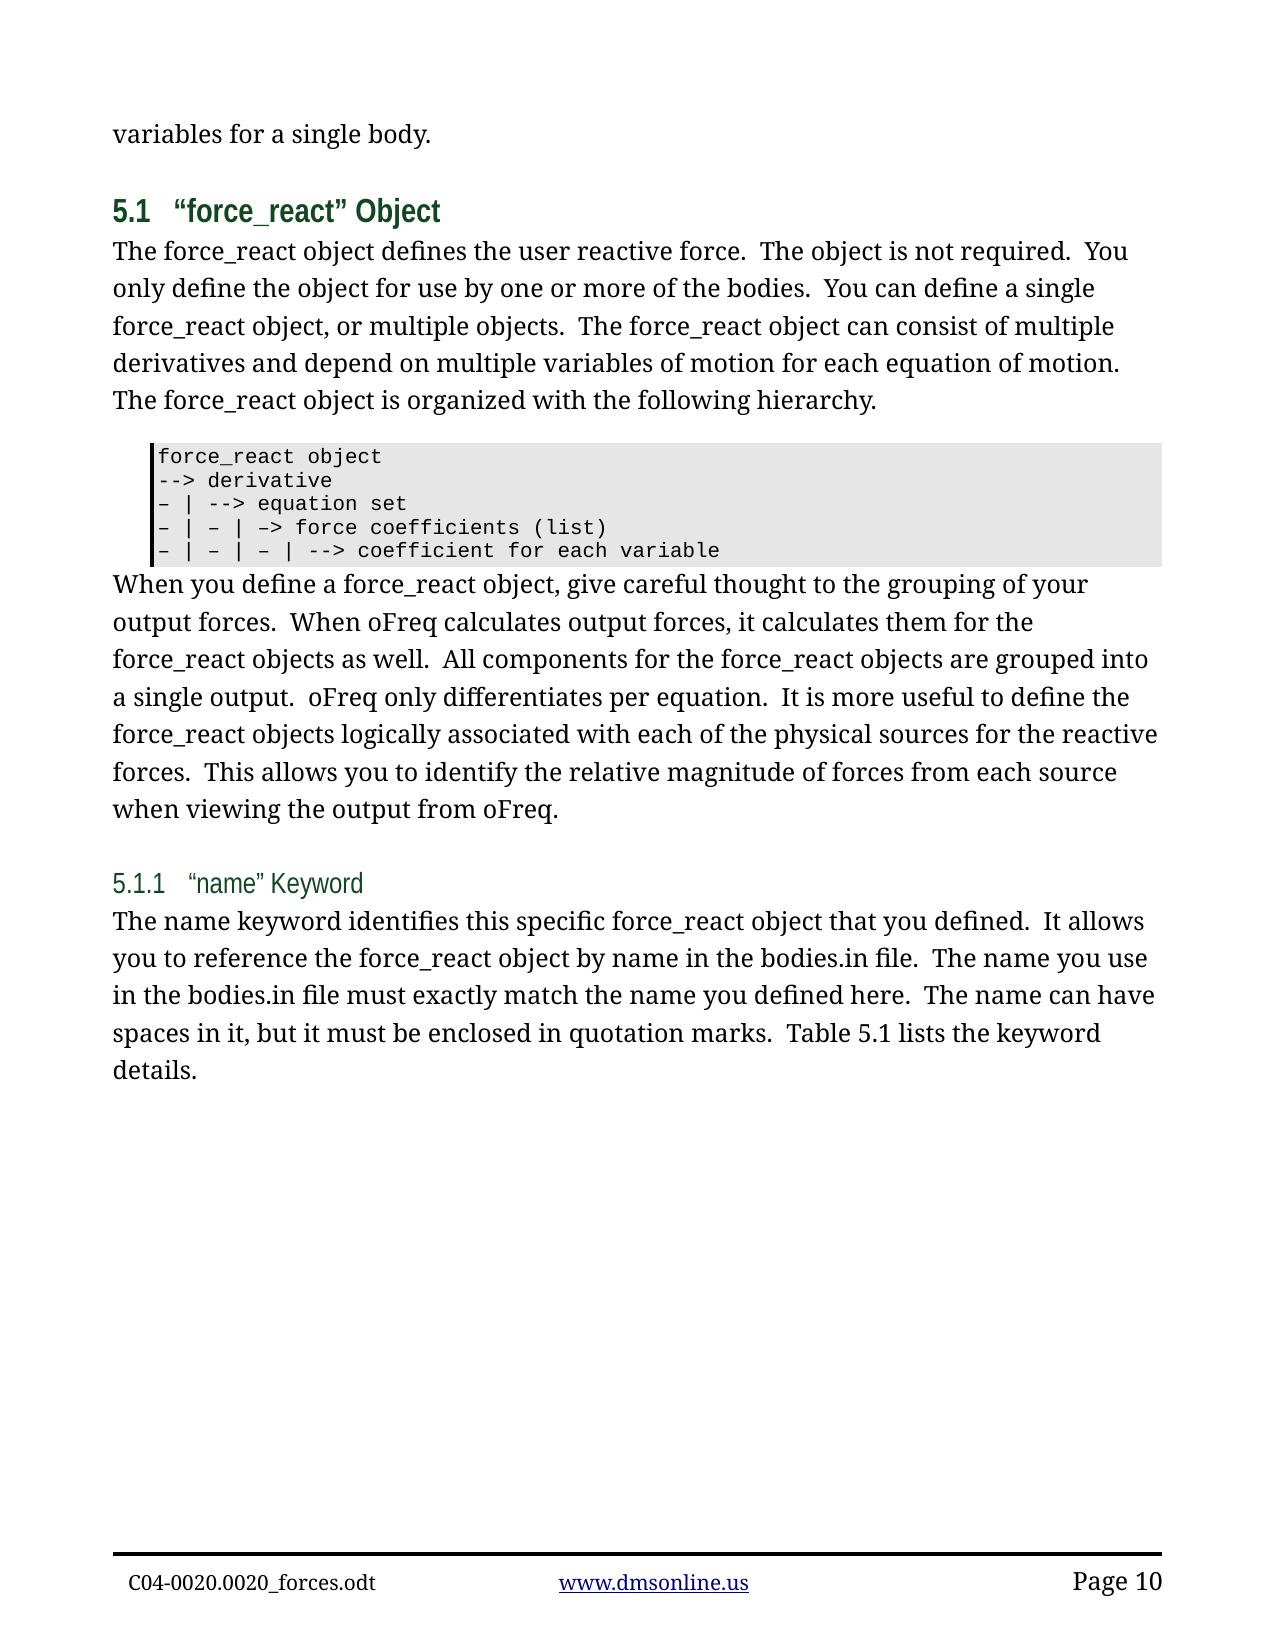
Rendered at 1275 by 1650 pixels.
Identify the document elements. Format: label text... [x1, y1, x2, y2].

subtitle “force_react” object [112, 191, 1162, 230]
subtitle “name” keyword [112, 866, 1162, 900]
text When you define a force_react object, give careful thought to the grouping of your output forces. When oFreq calculates output forces, it calculates them for the force_react objects as well. All components for the force_react objects are grouped into a single output. oFreq only differentiates per equation. It is more useful to define the force_react objects logically associated with each of the physical sources for the reactive forces. This allows you to identify the relative magnitude of forces from each source when viewing the output from oFreq. [112, 567, 1162, 826]
text --> derivative [154, 469, 1162, 493]
text The force_react object defines the user reactive force. The object is not required. You only define the object for use by one or more of the bodies. You can define a single force_react object, or multiple objects. The force_react object can consist of multiple derivatives and depend on multiple variables of motion for each equation of motion. The force_react object is organized with the following hierarchy. [112, 233, 1162, 417]
text force_react object [154, 443, 1162, 469]
text – | – | – | --> coefficient for each variable [154, 541, 1162, 567]
text – | – | –> force coefficients (list) [154, 517, 1162, 541]
text variables for a single body. [112, 117, 1162, 151]
text – | --> equation set [154, 493, 1162, 517]
text The name keyword identifies this specific force_react object that you defined. It allows you to reference the force_react object by name in the bodies.in file. The name you use in the bodies.in file must exactly match the name you defined here. The name can have spaces in it, but it must be enclosed in quotation marks. Table 5.1 lists the keyword details. [112, 903, 1162, 1087]
